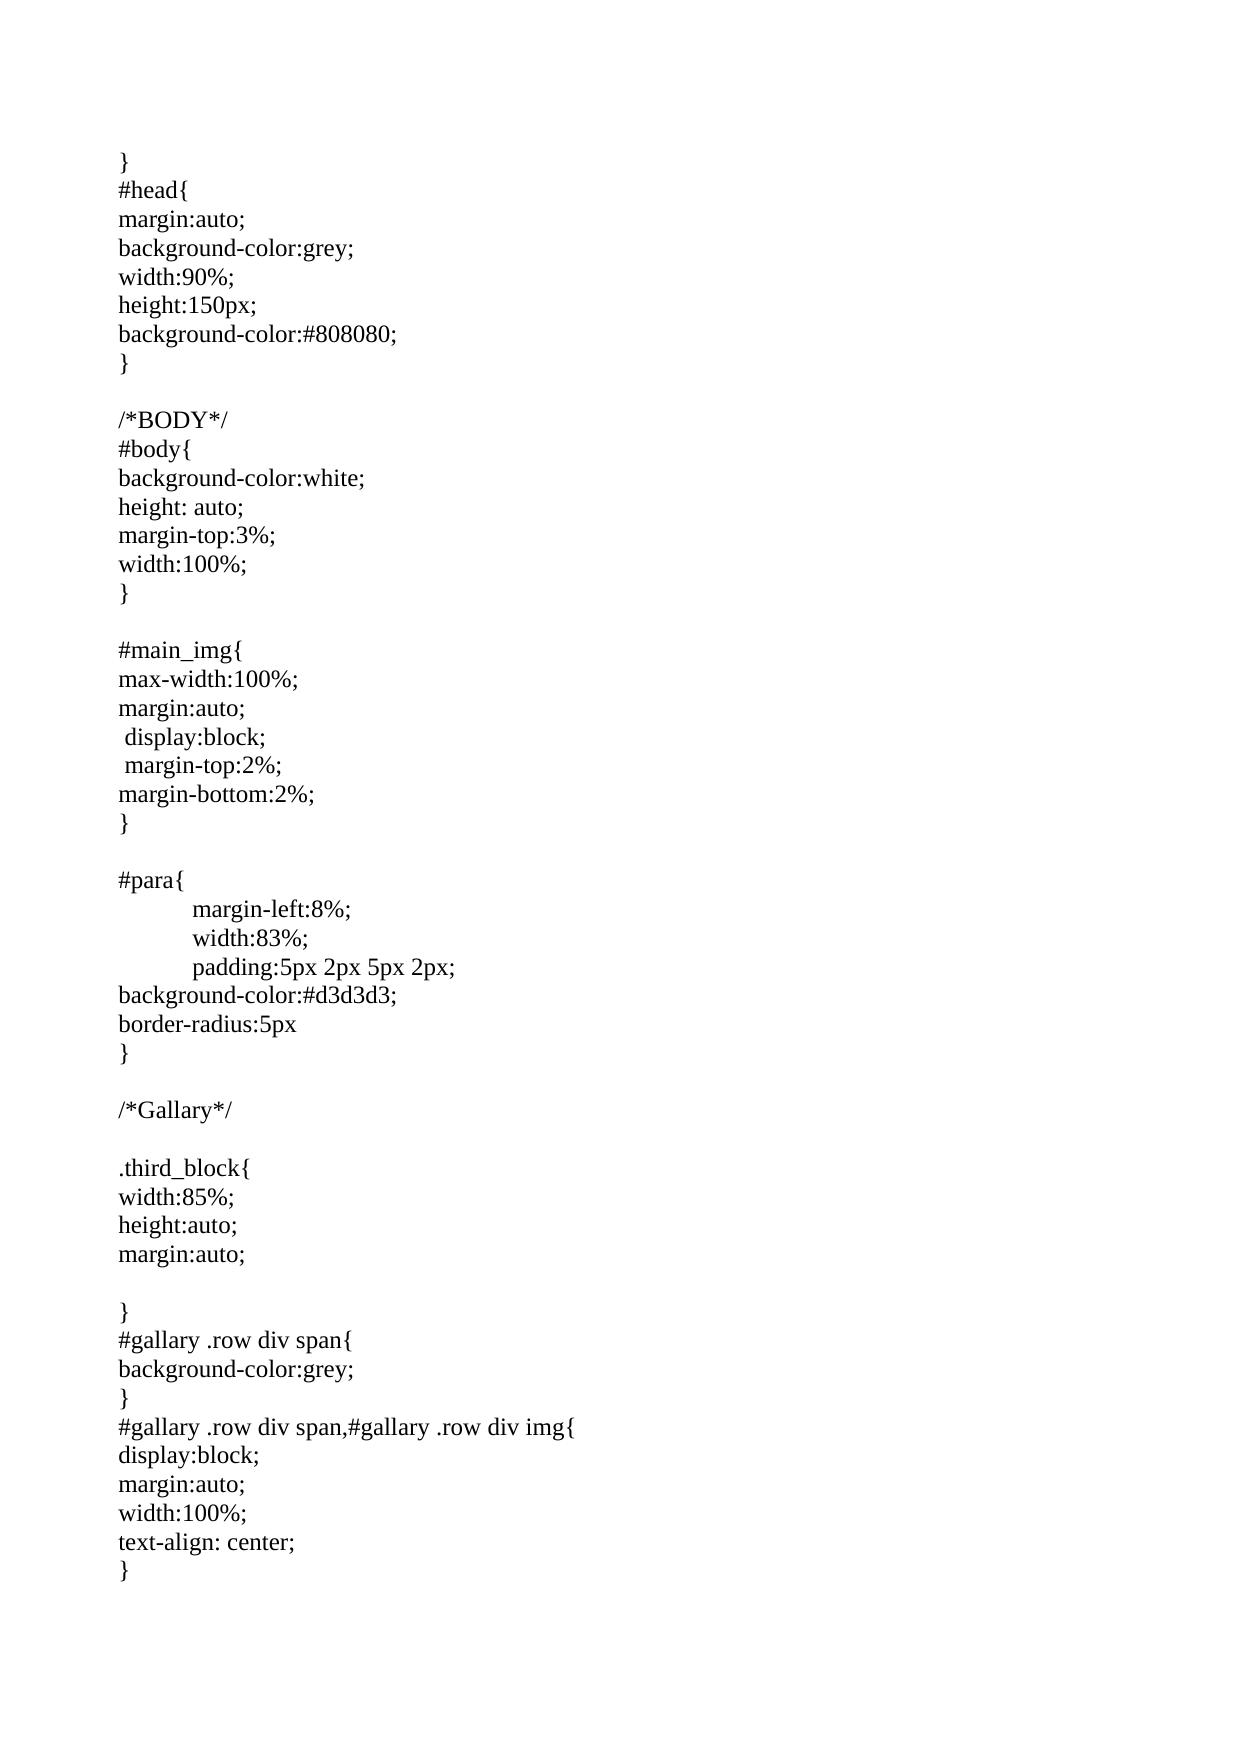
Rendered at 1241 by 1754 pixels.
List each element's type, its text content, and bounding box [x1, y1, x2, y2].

text width:83%; [118, 923, 1122, 952]
text background-color:#d3d3d3; [118, 981, 1122, 1009]
text #body{ [118, 434, 1122, 463]
text #gallary .row div span{ [118, 1326, 1122, 1354]
text display:block; [118, 1441, 1122, 1469]
text border-radius:5px [118, 1009, 1122, 1038]
text /*BODY*/ [118, 406, 1122, 434]
text height:auto; [118, 1211, 1122, 1239]
text } [118, 808, 1122, 837]
text margin-top:2%; [118, 751, 1122, 779]
text #gallary .row div span,#gallary .row div img{ [118, 1412, 1122, 1441]
text max-width:100%; [118, 664, 1122, 693]
text background-color:#808080; [118, 319, 1122, 348]
text margin:auto; [118, 1239, 1122, 1268]
text text-align: center; [118, 1527, 1122, 1556]
text width:90%; [118, 262, 1122, 291]
text padding:5px 2px 5px 2px; [118, 952, 1122, 981]
text } [118, 1556, 1122, 1584]
text height:150px; [118, 291, 1122, 319]
text #main_img{ [118, 636, 1122, 664]
text margin-top:3%; [118, 521, 1122, 549]
text background-color:white; [118, 463, 1122, 492]
text margin:auto; [118, 693, 1122, 722]
text background-color:grey; [118, 1354, 1122, 1383]
text } [118, 578, 1122, 607]
text } [118, 147, 1122, 176]
text } [118, 1038, 1122, 1067]
text background-color:grey; [118, 233, 1122, 262]
text } [118, 348, 1122, 377]
text width:100%; [118, 549, 1122, 578]
text margin:auto; [118, 204, 1122, 233]
text margin:auto; [118, 1469, 1122, 1498]
text width:85%; [118, 1182, 1122, 1211]
text display:block; [118, 722, 1122, 751]
text margin-bottom:2%; [118, 779, 1122, 808]
text width:100%; [118, 1498, 1122, 1527]
text } [118, 1297, 1122, 1326]
text /*Gallary*/ [118, 1096, 1122, 1124]
text #head{ [118, 176, 1122, 204]
text .third_block{ [118, 1153, 1122, 1182]
text margin-left:8%; [118, 894, 1122, 923]
text } [118, 1383, 1122, 1412]
text height: auto; [118, 492, 1122, 521]
text #para{ [118, 866, 1122, 894]
